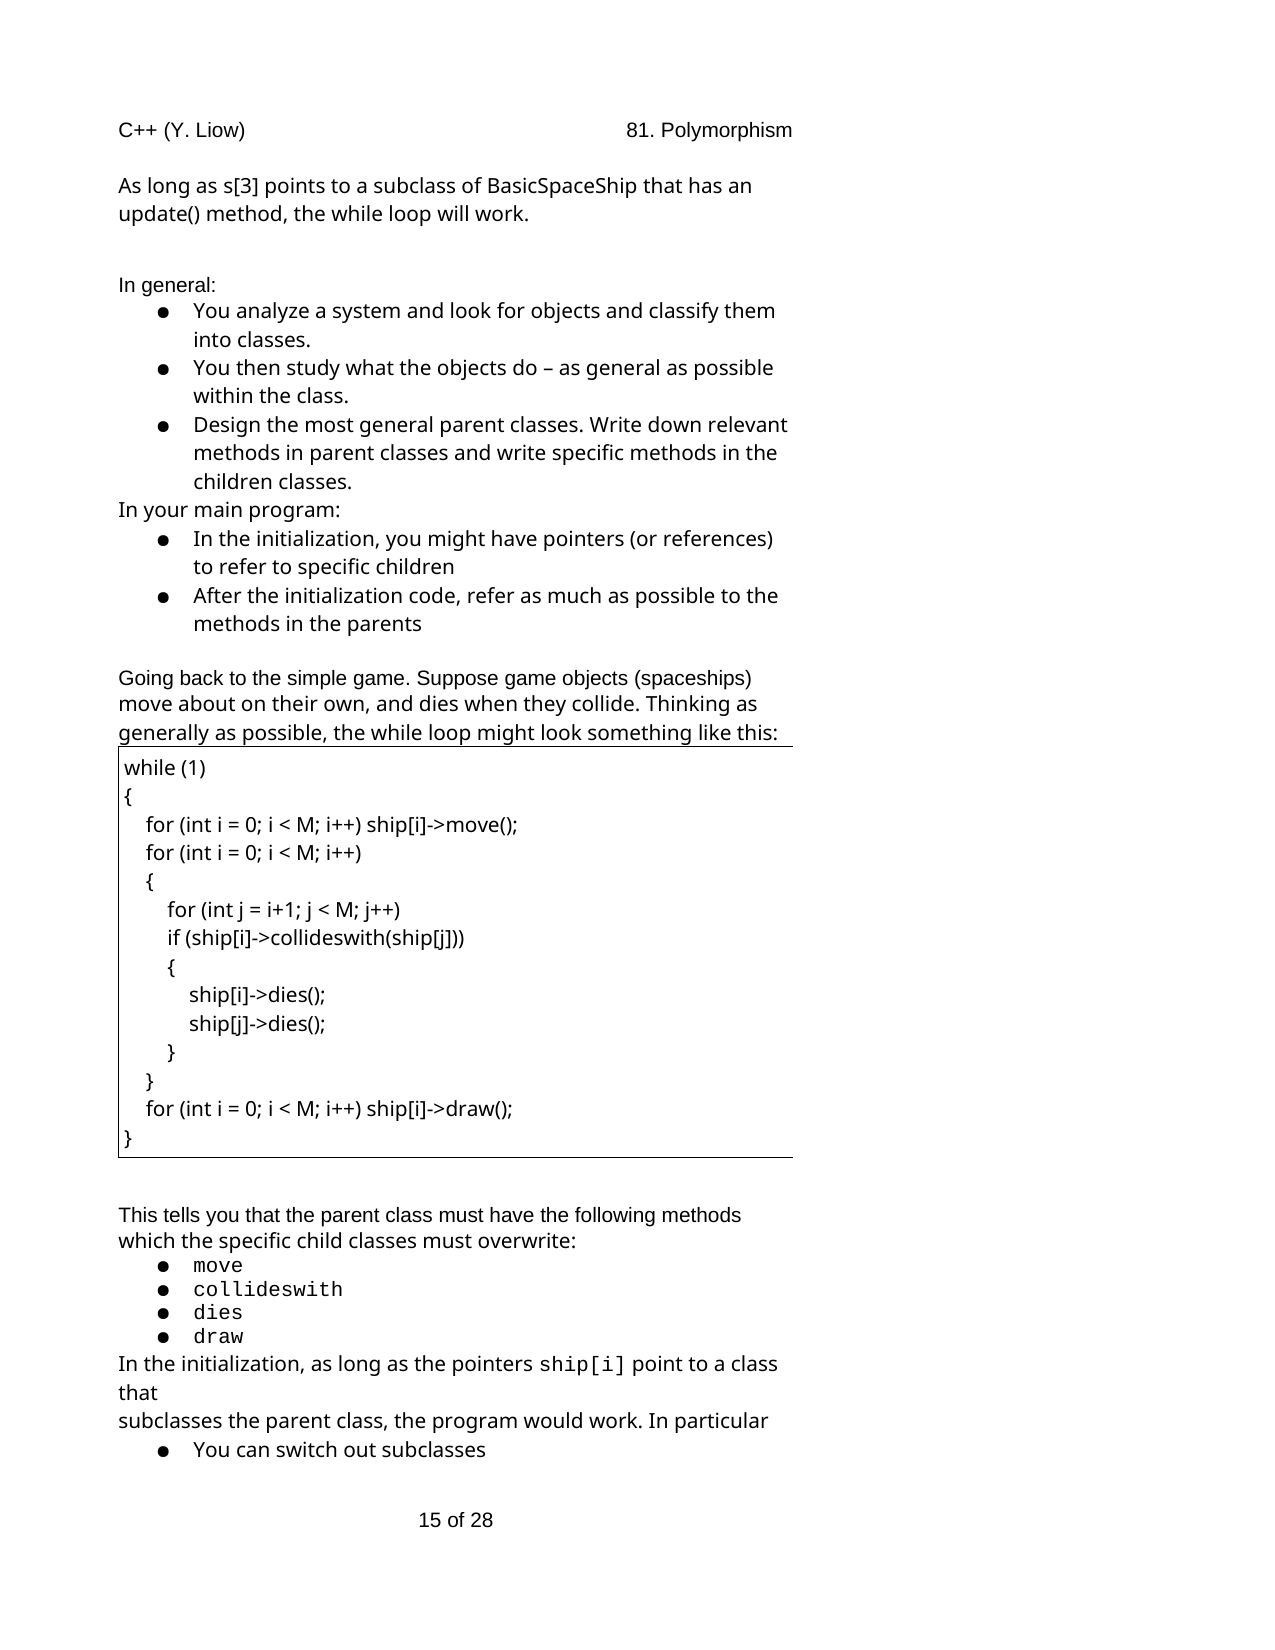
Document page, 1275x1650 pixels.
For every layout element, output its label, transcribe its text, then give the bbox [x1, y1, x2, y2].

list move [156, 1255, 793, 1278]
list In the initialization, you might have pointers (or references) to refer to specific children [156, 524, 793, 581]
text In general: [118, 273, 793, 296]
list After the initialization code, refer as much as possible to the methods in the parents [156, 581, 793, 638]
list dies [156, 1302, 793, 1326]
text In your main program: [118, 495, 793, 524]
text Going back to the simple game. Suppose game objects (spaceships) [118, 666, 793, 689]
text move about on their own, and dies when they collide. Thinking as generally as possible, the while loop might look something like this: [118, 689, 793, 746]
text This tells you that the parent class must have the following methods [118, 1203, 793, 1226]
list collideswith [156, 1278, 793, 1302]
list You analyze a system and look for objects and classify them into classes. [156, 296, 793, 353]
list Design the most general parent classes. Write down relevant methods in parent classes and write specific methods in the children classes. [156, 410, 793, 495]
list draw [156, 1326, 793, 1349]
text update() method, the while loop will work. [118, 199, 793, 228]
text In the initialization, as long as the pointers ship[i] point to a class that [118, 1349, 793, 1406]
text which the specific child classes must overwrite: [118, 1226, 793, 1255]
text subclasses the parent class, the program would work. In particular [118, 1406, 793, 1435]
list You then study what the objects do – as general as possible within the class. [156, 353, 793, 410]
table_header while (1) { for (int i = 0; i < M; i++) ship[i]->move(); for (int i = 0; i < M; i++) { for (int j = i+1; j < M; j++) if (ship[i]->collideswith(ship[j])) { ship[i]->dies(); ship[j]->dies(); } } for (int i = 0; i < M; i++) ship[i]->draw(); } [119, 747, 793, 1157]
text As long as s[3] points to a subclass of BasicSpaceShip that has an [118, 171, 793, 199]
list You can switch out subclasses [156, 1435, 793, 1463]
